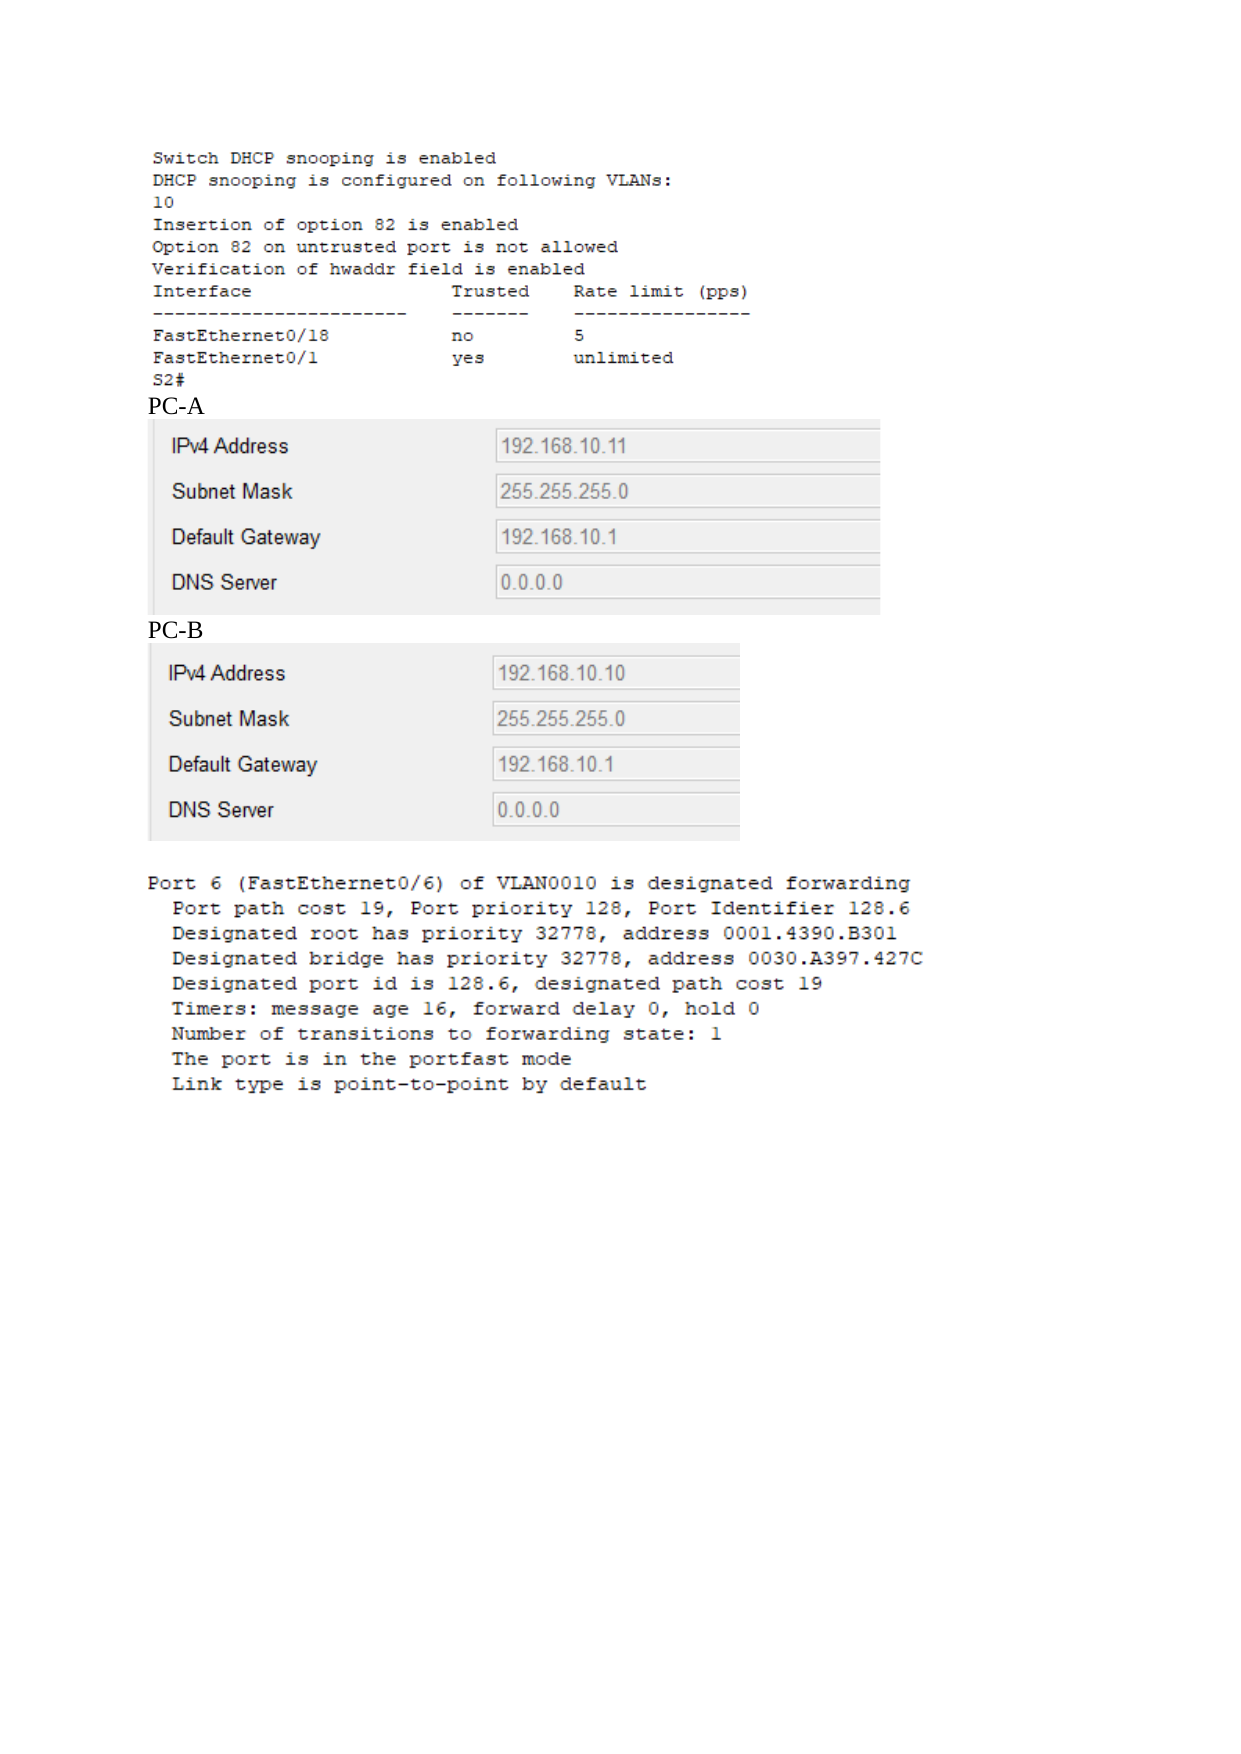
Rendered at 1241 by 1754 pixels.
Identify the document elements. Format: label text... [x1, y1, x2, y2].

text PC-A [148, 391, 1093, 420]
text PC-B [148, 615, 1093, 644]
